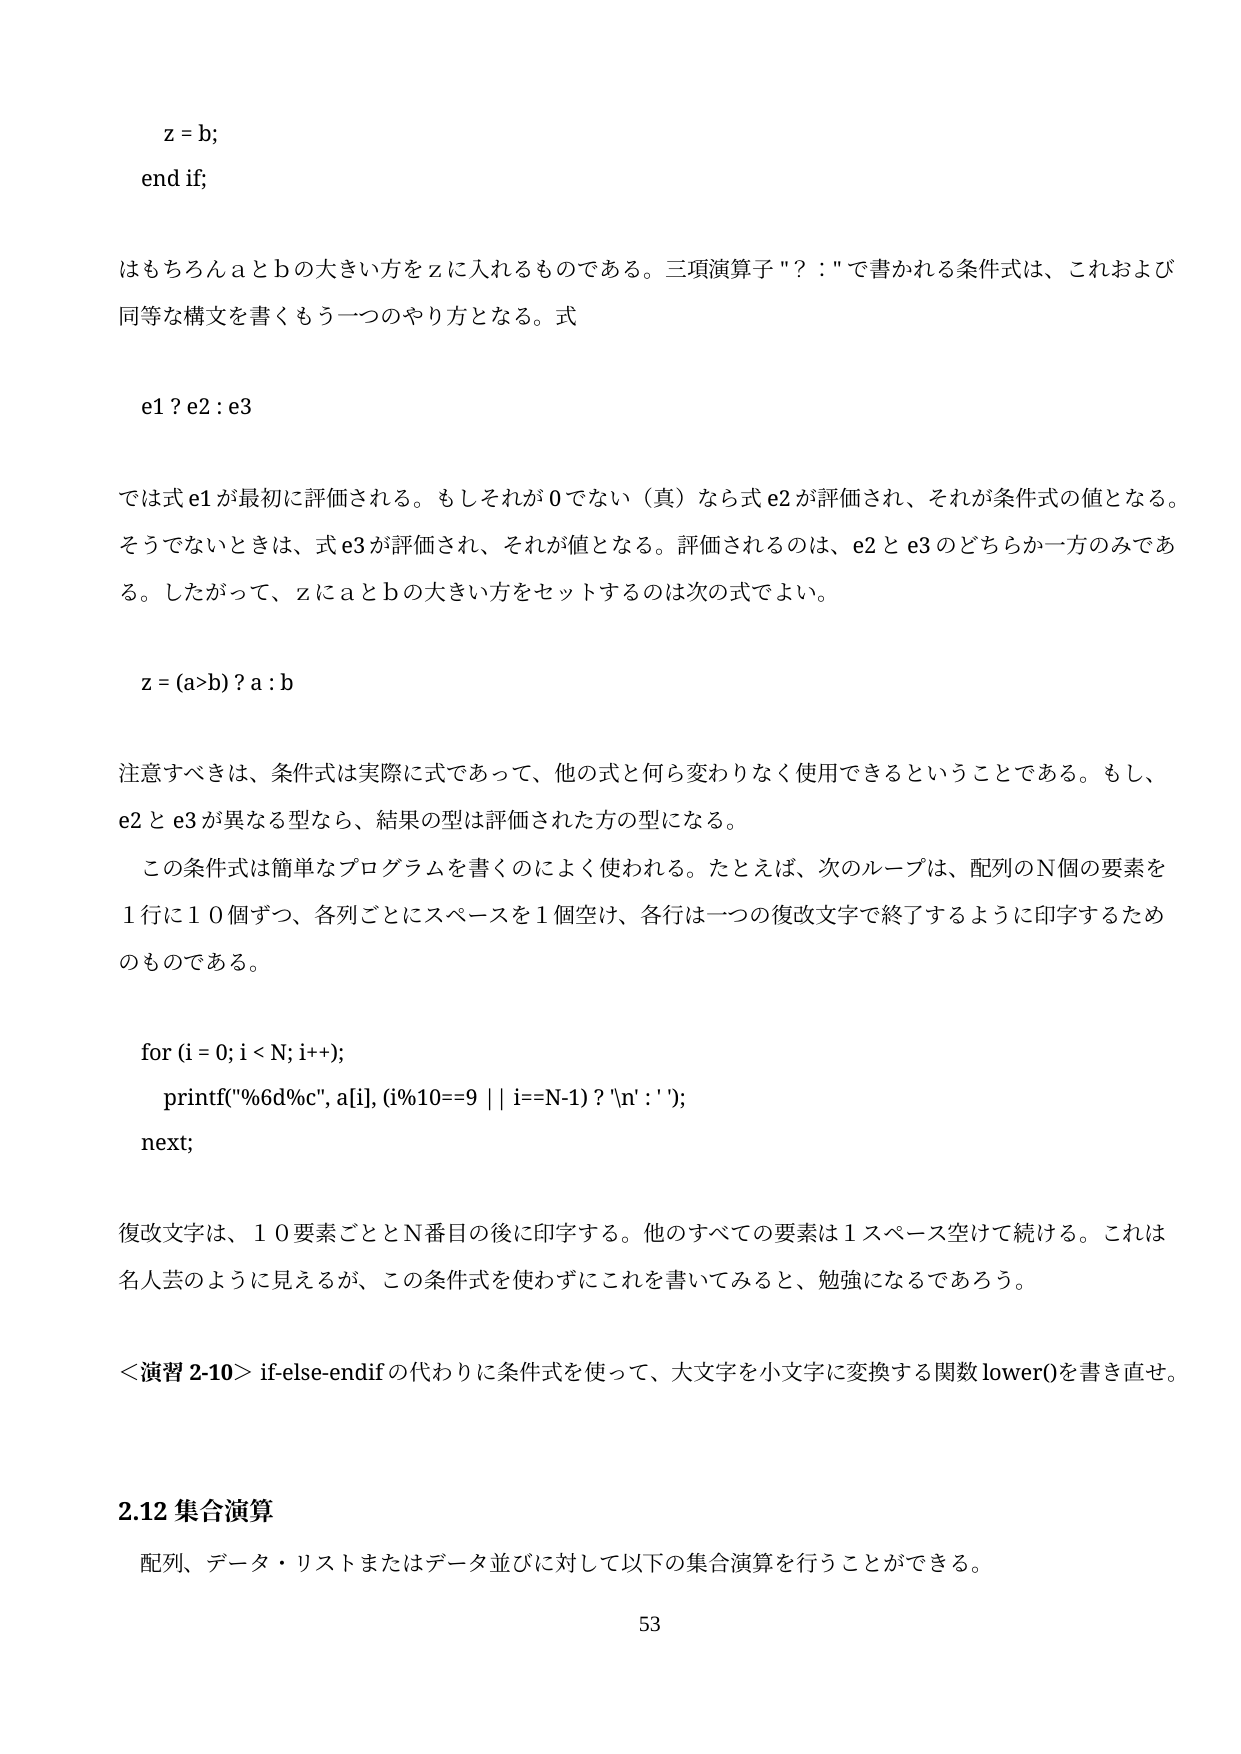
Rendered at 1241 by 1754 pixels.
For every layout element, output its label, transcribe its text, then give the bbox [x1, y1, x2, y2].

text 注意すべきは、条件式は実際に式であって、他の式と何ら変わりなく使用できるということである。もし、e2とe3が異なる型なら、結果の型は評価された方の型になる。 [118, 757, 1181, 835]
text では式e1が最初に評価される。もしそれが0でない（真）なら式e2が評価され、それが条件式の値となる。 [118, 481, 1181, 512]
text z = b; [118, 118, 1181, 148]
text e1 ? e2 : e3 [118, 391, 1181, 421]
text 復改文字は、１０要素ごととＮ番目の後に印字する。他のすべての要素は１スペース空けて続ける。これは名人芸のように見えるが、この条件式を使わずにこれを書いてみると、勉強になるであろう。 [118, 1216, 1181, 1295]
text for (i = 0; i < N; i++); [118, 1037, 1181, 1067]
text 2.12 集合演算 [118, 1492, 1181, 1528]
text そうでないときは、式e3が評価され、それが値となる。評価されるのは、e2とe3のどちらか一方のみである。したがって、ｚにａとｂの大きい方をセットするのは次の式でよい。 [118, 528, 1181, 607]
text ＜演習 2-10＞ if-else-endifの代わりに条件式を使って、大文字を小文字に変換する関数lower()を書き直せ。 [118, 1355, 1181, 1387]
text この条件式は簡単なプログラムを書くのによく使われる。たとえば、次のループは、配列のＮ個の要素を１行に１０個ずつ、各列ごとにスペースを１個空け、各行は一つの復改文字で終了するように印字するためのものである。 [118, 851, 1181, 977]
text end if; [118, 163, 1181, 193]
text printf("%6d%c", a[i], (i%10==9 || i==N-1) ? '\n' : ' '); [118, 1082, 1181, 1112]
text next; [118, 1127, 1181, 1156]
text z = (a>b) ? a : b [118, 667, 1181, 697]
text 配列、データ・リストまたはデータ並びに対して以下の集合演算を行うことができる。 [118, 1546, 1181, 1577]
text はもちろんａとｂの大きい方をｚに入れるものである。三項演算子 "？：" で書かれる条件式は、これおよび同等な構文を書くもう一つのやり方となる。式 [118, 252, 1181, 331]
